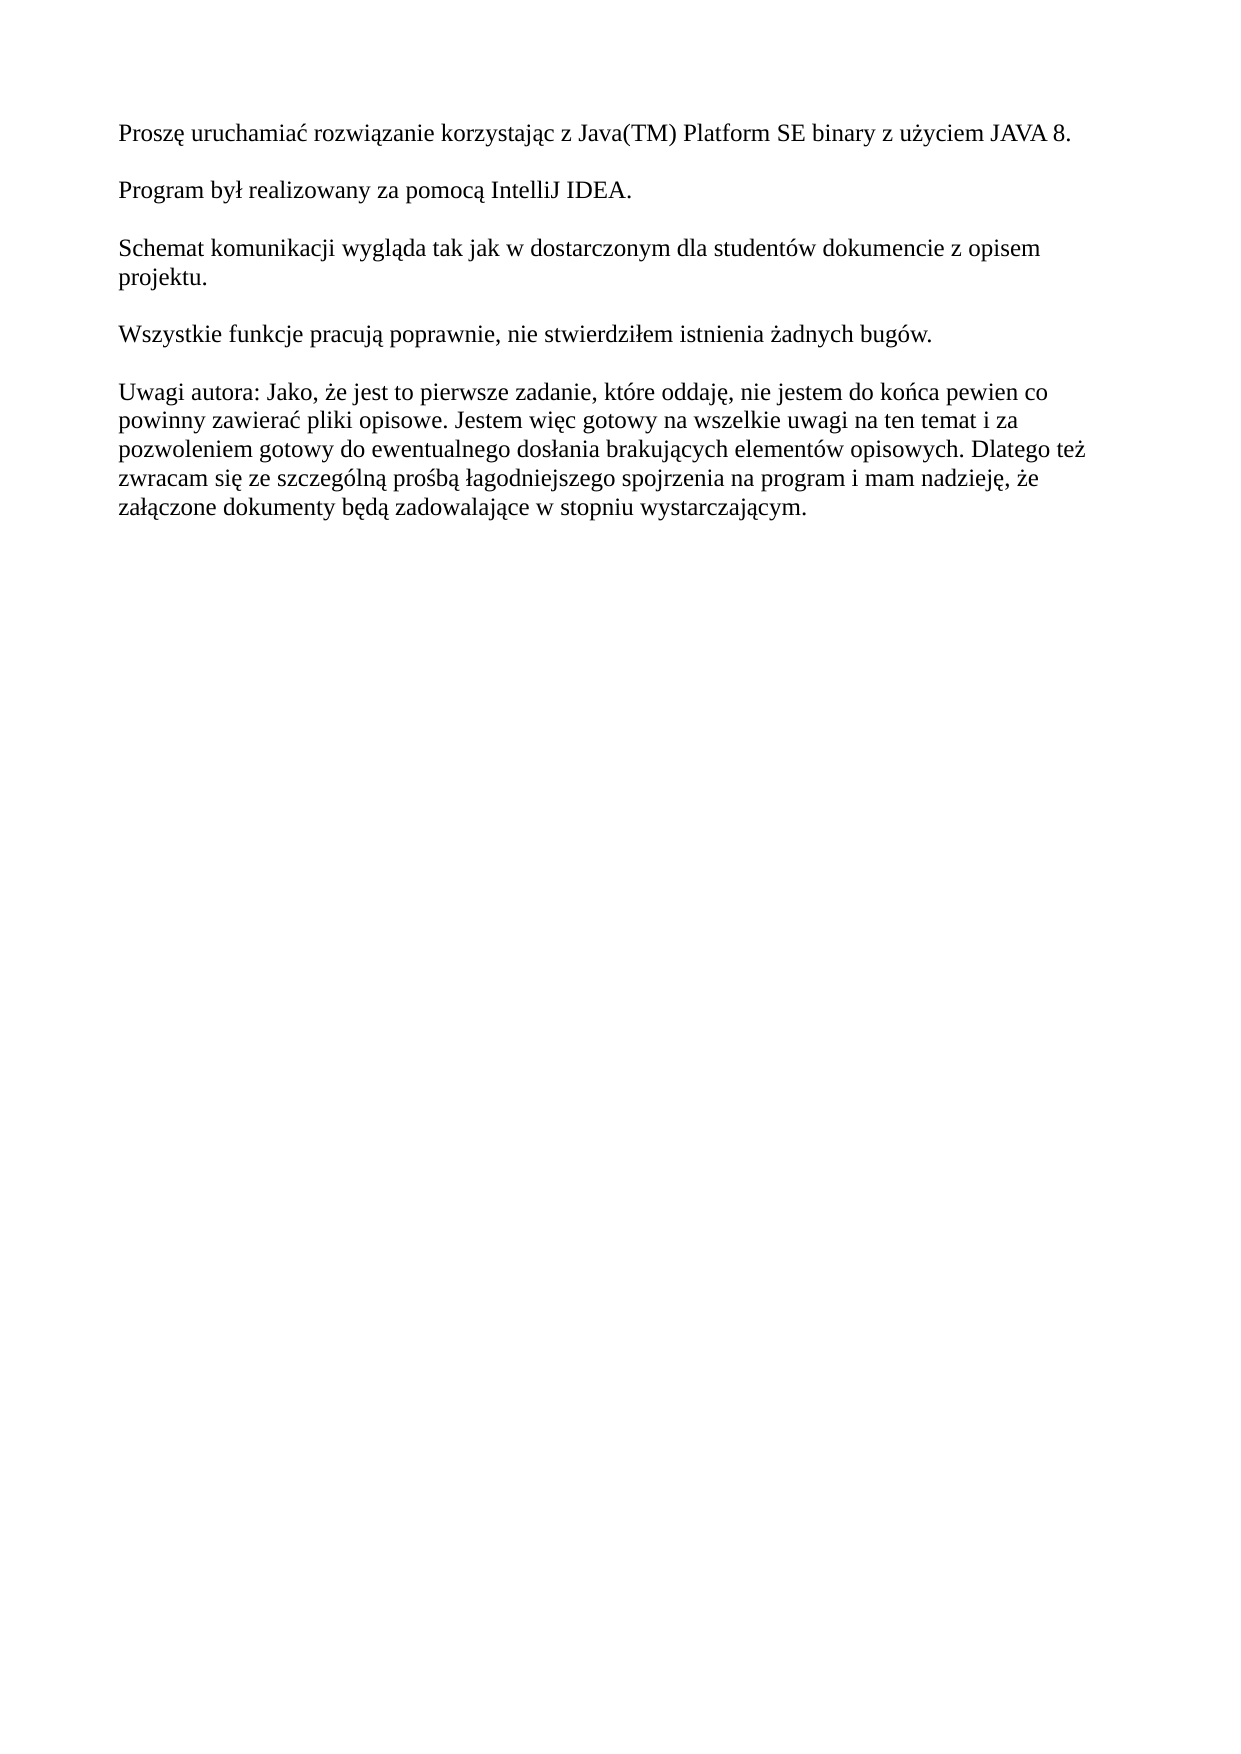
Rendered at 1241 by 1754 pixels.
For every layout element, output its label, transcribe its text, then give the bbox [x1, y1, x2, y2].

text Proszę uruchamiać rozwiązanie korzystając z Java(TM) Platform SE binary z użyciem JAVA 8. [118, 118, 1122, 147]
text Program był realizowany za pomocą IntelliJ IDEA. [118, 176, 1122, 204]
text Uwagi autora: Jako, że jest to pierwsze zadanie, które oddaję, nie jestem do końca pewien co powinny zawierać pliki opisowe. Jestem więc gotowy na wszelkie uwagi na ten temat i za pozwoleniem gotowy do ewentualnego dosłania brakujących elementów opisowych. Dlatego też zwracam się ze szczególną prośbą łagodniejszego spojrzenia na program i mam nadzieję, że załączone dokumenty będą zadowalające w stopniu wystarczającym. [118, 377, 1122, 521]
text Schemat komunikacji wygląda tak jak w dostarczonym dla studentów dokumencie z opisem projektu. [118, 233, 1122, 291]
text Wszystkie funkcje pracują poprawnie, nie stwierdziłem istnienia żadnych bugów. [118, 319, 1122, 348]
